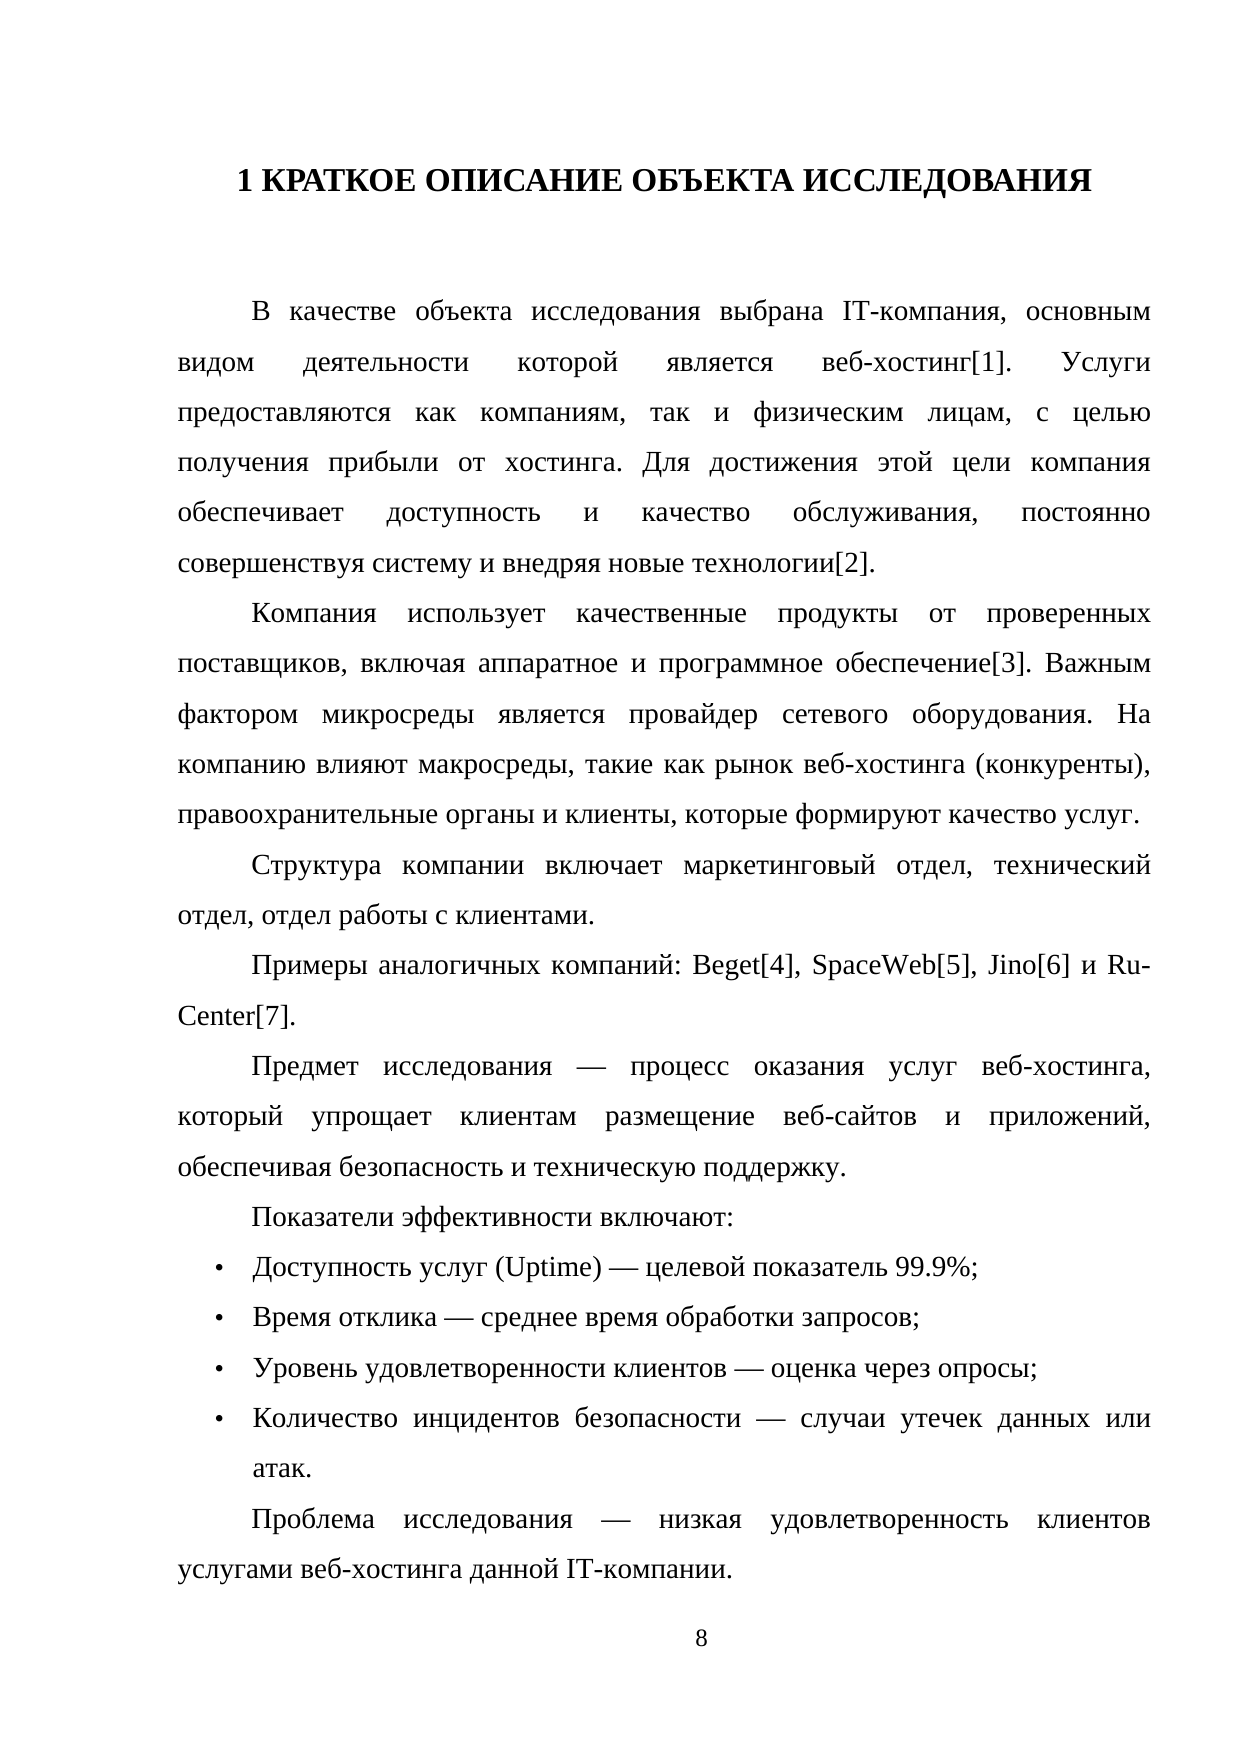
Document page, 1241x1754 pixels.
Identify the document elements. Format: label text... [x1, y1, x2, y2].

list Время отклика — среднее время обработки запросов; [215, 1299, 1152, 1333]
list Количество инцидентов безопасности — случаи утечек данных или атак. [215, 1400, 1152, 1484]
text Проблема исследования — низкая удовлетворенность клиентов услугами веб-хостинга данной IT-компании. [177, 1501, 1152, 1585]
text Структура компании включает маркетинговый отдел, технический отдел, отдел работы с клиентами. [177, 847, 1152, 931]
text Предмет исследования — процесс оказания услуг веб-хостинга, который упрощает клиентам размещение веб-сайтов и приложений, обеспечивая безопасность и техническую поддержку. [177, 1048, 1152, 1182]
subtitle 1 КРАТКОЕ ОПИСАНИЕ ОБЪЕКТА ИССЛЕДОВАНИЯ [177, 161, 1152, 199]
text Примеры аналогичных компаний: Beget[4], SpaceWeb[5], Jino[6] и Ru-Center[7]. [177, 947, 1152, 1031]
list Уровень удовлетворенности клиентов — оценка через опросы; [215, 1350, 1152, 1383]
text Компания использует качественные продукты от проверенных поставщиков, включая аппаратное и программное обеспечение[3]. Важным фактором микросреды является провайдер сетевого оборудования. На компанию влияют макросреды, такие как рынок веб-хостинга (конкуренты), правоохранительные органы и клиенты, которые формируют качество услуг. [177, 595, 1152, 830]
list Доступность услуг (Uptime) — целевой показатель 99.9%; [215, 1249, 1152, 1283]
text В качестве объекта исследования выбрана IT-компания, основным видом деятельности которой является веб-хостинг[1]. Услуги предоставляются как компаниям, так и физическим лицам, с целью получения прибыли от хостинга. Для достижения этой цели компания обеспечивает доступность и качество обслуживания, постоянно совершенствуя систему и внедряя новые технологии[2]. [177, 293, 1152, 578]
text Показатели эффективности включают: [177, 1199, 1152, 1232]
